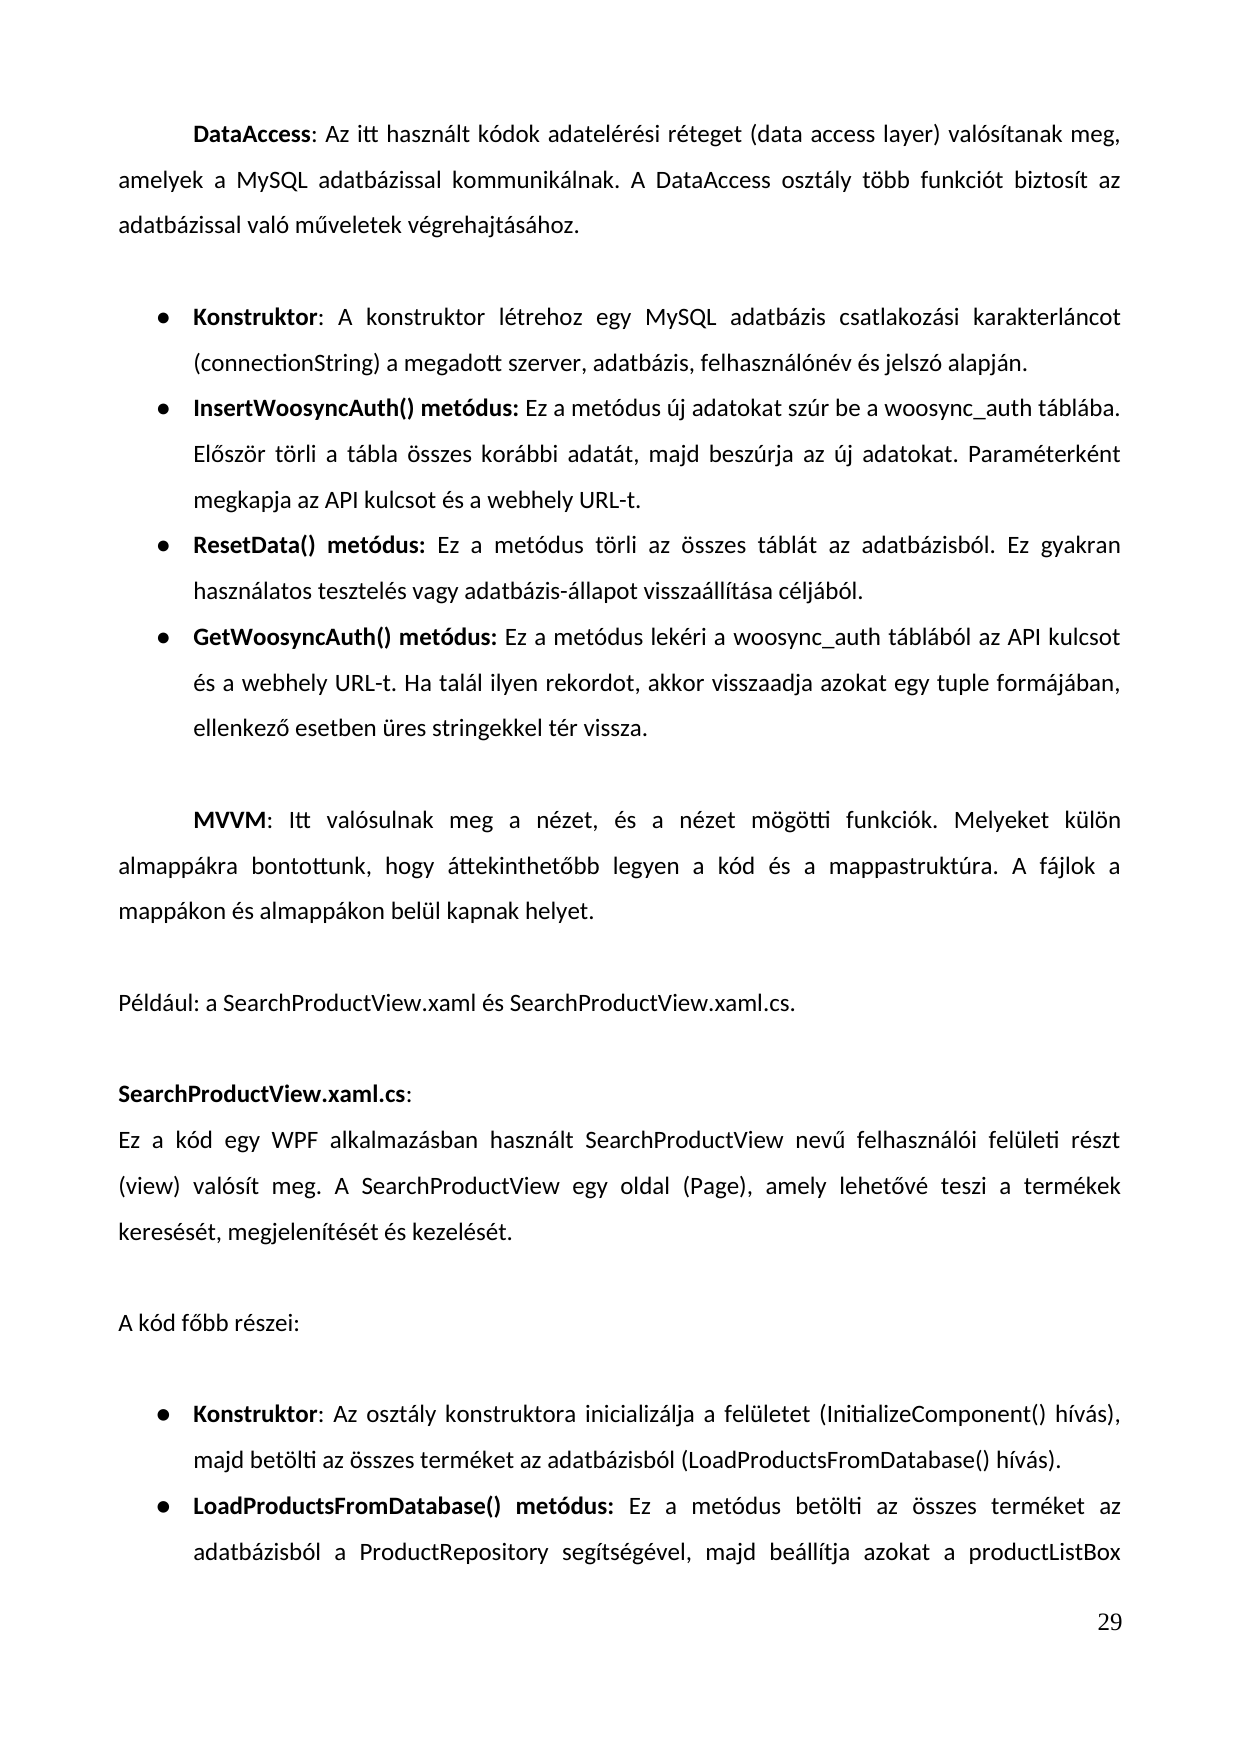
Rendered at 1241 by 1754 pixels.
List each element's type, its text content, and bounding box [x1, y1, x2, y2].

text Például: a SearchProductView.xaml és SearchProductView.xaml.cs. [118, 987, 1122, 1017]
list InsertWoosyncAuth() metódus: Ez a metódus új adatokat szúr be a woosync_auth táblába. Először törli a tábla összes korábbi adatát, majd beszúrja az új adatokat. Paraméterként megkapja az API kulcsot és a webhely URL-t. [156, 392, 1122, 514]
text Ez a kód egy WPF alkalmazásban használt SearchProductView nevű felhasználói felületi részt (view) valósít meg. A SearchProductView egy oldal (Page), amely lehetővé teszi a termékek keresését, megjelenítését és kezelését. [118, 1124, 1122, 1246]
list Konstruktor: A konstruktor létrehoz egy MySQL adatbázis csatlakozási karakterláncot (connectionString) a megadott szerver, adatbázis, felhasználónév és jelszó alapján. [156, 301, 1122, 377]
text A kód főbb részei: [118, 1307, 1122, 1338]
list ResetData() metódus: Ez a metódus törli az összes táblát az adatbázisból. Ez gyakran használatos tesztelés vagy adatbázis-állapot visszaállítása céljából. [156, 530, 1122, 606]
text MVVM: Itt valósulnak meg a nézet, és a nézet mögötti funkciók. Melyeket külön almappákra bontottunk, hogy áttekinthetőbb legyen a kód és a mappastruktúra. A fájlok a mappákon és almappákon belül kapnak helyet. [118, 804, 1122, 926]
text SearchProductView.xaml.cs: [118, 1078, 1122, 1109]
list GetWoosyncAuth() metódus: Ez a metódus lekéri a woosync_auth táblából az API kulcsot és a webhely URL-t. Ha talál ilyen rekordot, akkor visszaadja azokat egy tuple formájában, ellenkező esetben üres stringekkel tér vissza. [156, 621, 1122, 743]
list LoadProductsFromDatabase() metódus: Ez a metódus betölti az összes terméket az adatbázisból a ProductRepository segítségével, majd beállítja azokat a productListBox [156, 1490, 1122, 1566]
list Konstruktor: Az osztály konstruktora inicializálja a felületet (InitializeComponent() hívás), majd betölti az összes terméket az adatbázisból (LoadProductsFromDatabase() hívás). [156, 1398, 1122, 1475]
text DataAccess: Az itt használt kódok adatelérési réteget (data access layer) valósítanak meg, amelyek a MySQL adatbázissal kommunikálnak. A DataAccess osztály több funkciót biztosít az adatbázissal való műveletek végrehajtásához. [118, 118, 1122, 240]
